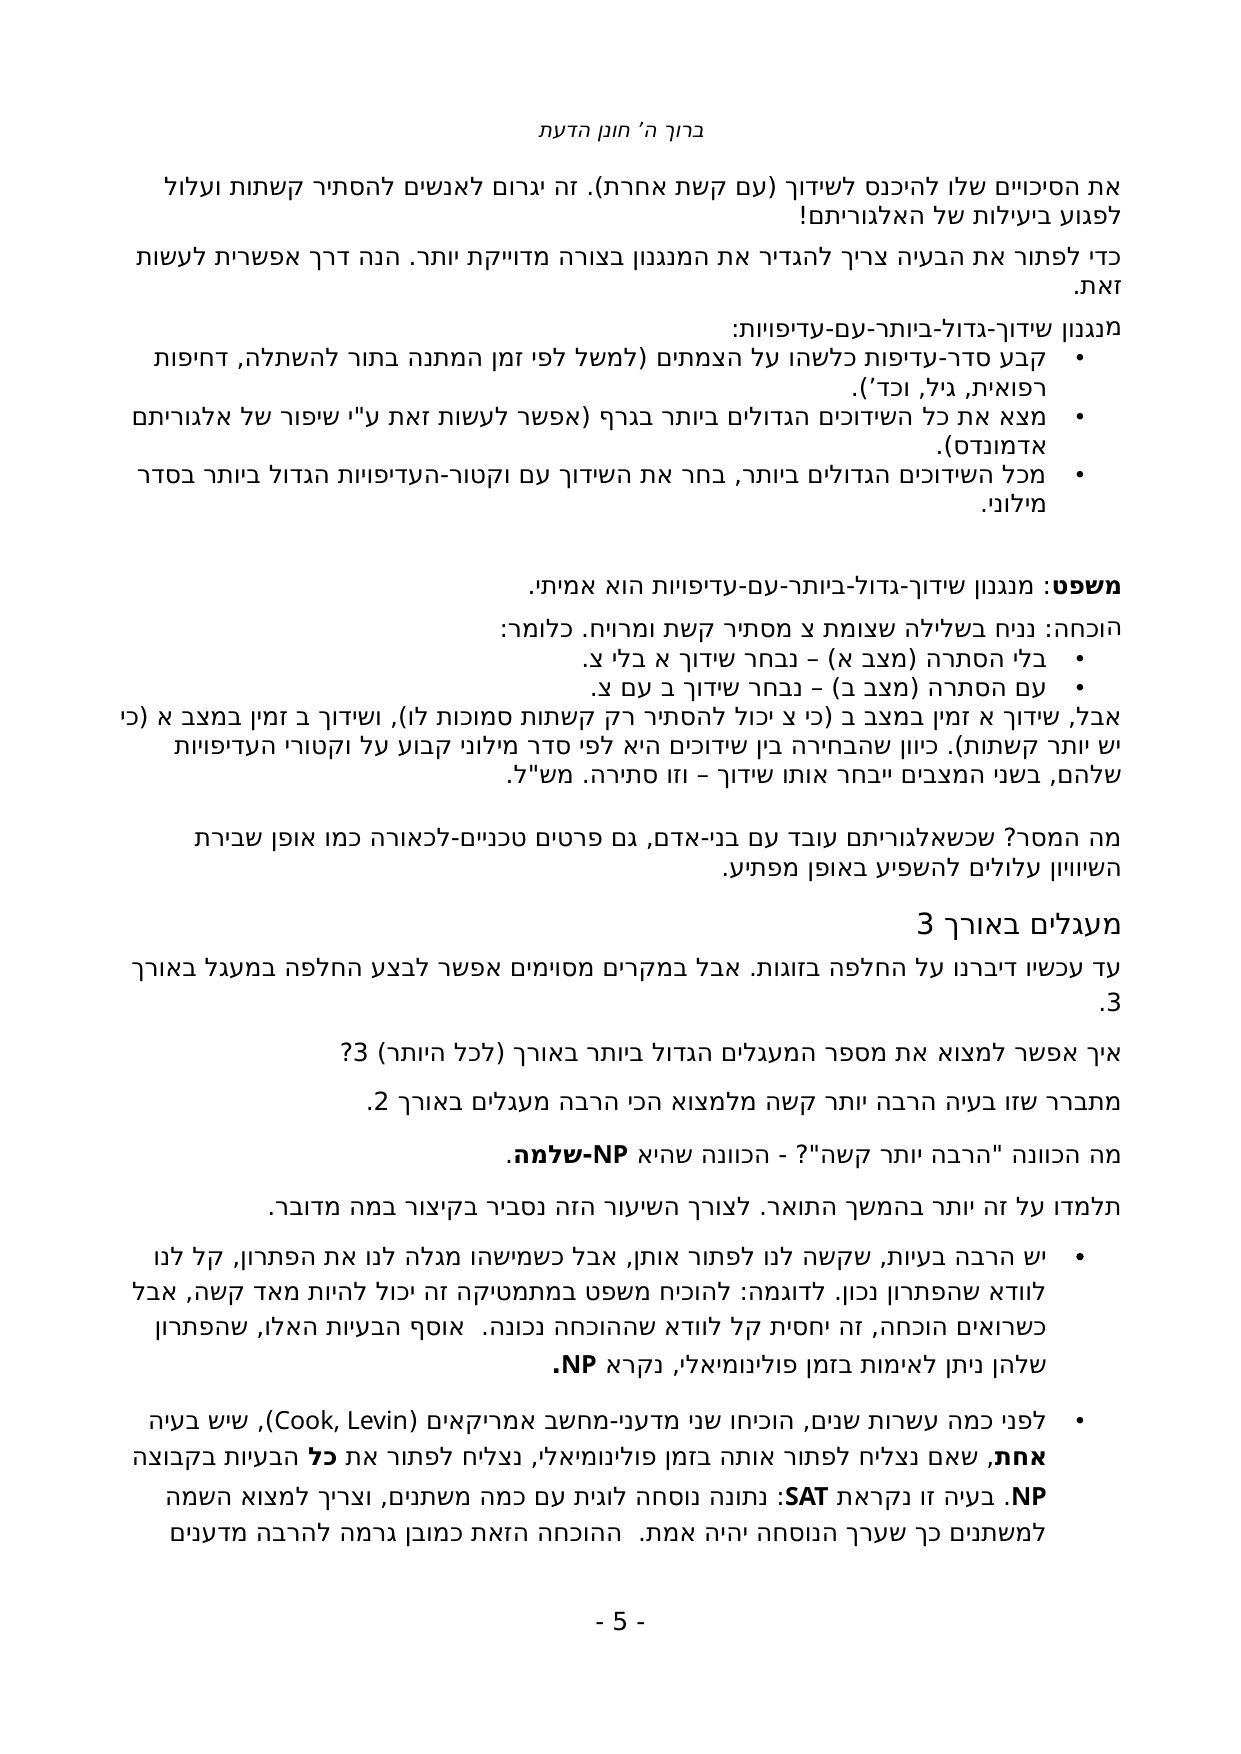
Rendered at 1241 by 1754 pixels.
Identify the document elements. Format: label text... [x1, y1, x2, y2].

text משפט: מנגנון שידוך-גדול-ביותר-עם-עדיפויות הוא אמיתי. [118, 571, 1122, 600]
text כדי לפתור את הבעיה צריך להגדיר את המנגנון בצורה מדוייקת יותר. הנה דרך אפשרית לעשות זאת. [118, 242, 1122, 300]
text איך אפשר למצוא את מספר המעגלים הגדול ביותר באורך (לכל היותר) 3? [118, 1038, 1122, 1067]
text מה המסר? שכשאלגוריתם עובד עם בני-אדם, גם פרטים טכניים-לכאורה כמו אופן שבירת השיוויון עלולים להשפיע באופן מפתיע. [118, 824, 1122, 882]
list מצא את כל השידוכים הגדולים ביותר בגרף (אפשר לעשות זאת ע"י שיפור של אלגוריתם אדמונדס). [118, 402, 1084, 460]
text מנגנון שידוך-גדול-ביותר-עם-עדיפויות: [118, 312, 1122, 344]
text מתברר שזו בעיה הרבה יותר קשה מלמצוא הכי הרבה מעגלים באורך 2. [118, 1088, 1122, 1117]
text מה הכוונה "הרבה יותר קשה"? - הכוונה שהיא NP-שלמה. [118, 1137, 1122, 1171]
list יש הרבה בעיות, שקשה לנו לפתור אותן, אבל כשמישהו מגלה לנו את הפתרון, קל לנו לוודא שהפתרון נכון. לדוגמה: להוכיח משפט במתמטיקה זה יכול להיות מאד קשה, אבל כשרואים הוכחה, זה יחסית קל לוודא שההוכחה נכונה. אוסף הבעיות האלו, שהפתרון שלהן ניתן לאימות בזמן פולינומיאלי, נקרא NP. [118, 1242, 1084, 1381]
text אבל, שידוך א זמין במצב ב (כי צ יכול להסתיר רק קשתות סמוכות לו), ושידוך ב זמין במצב א (כי יש יותר קשתות). כיוון שהבחירה בין שידוכים היא לפי סדר מילוני קבוע על וקטורי העדיפויות שלהם, בשני המצבים ייבחר אותו שידוך – וזו סתירה. מש"ל. [118, 702, 1122, 789]
text תלמדו על זה יותר בהמשך התואר. לצורך השיעור הזה נסביר בקיצור במה מדובר. [118, 1193, 1122, 1222]
list לפני כמה עשרות שנים, הוכיחו שני מדעני-מחשב אמריקאים (Cook, Levin), שיש בעיה אחת, שאם נצליח לפתור אותה בזמן פולינומיאלי, נצליח לפתור את כל הבעיות בקבוצה NP. בעיה זו נקראת SAT: נתונה נוסחה לוגית עם כמה משתנים, וצריך למצוא השמה למשתנים כך שערך הנוסחה יהיה אמת. ההוכחה הזאת כמובן גרמה להרבה מדענים לנסות למצוא אלגוריתם פולינומיאלי ל-SAT, אך עד כה הם לא הצליחו, ורובם מאמינים שזה בלתי אפשרי. [118, 1403, 1084, 1547]
text עד עכשיו דיברנו על החלפה בזוגות. אבל במקרים מסוימים אפשר לבצע החלפה במעגל באורך 3. [118, 953, 1122, 1018]
list קבע סדר-עדיפות כלשהו על הצמתים (למשל לפי זמן המתנה בתור להשתלה, דחיפות רפואית, גיל, וכד’). [118, 344, 1084, 402]
list בלי הסתרה (מצב א) – נבחר שידוך א בלי צ. [118, 644, 1084, 673]
list עם הסתרה (מצב ב) – נבחר שידוך ב עם צ. [118, 673, 1084, 702]
text הוכחה: נניח בשלילה שצומת צ מסתיר קשת ומרויח. כלומר: [118, 612, 1122, 644]
list מכל השידוכים הגדולים ביותר, בחר את השידוך עם וקטור-העדיפויות הגדול ביותר בסדר מילוני. [118, 460, 1084, 519]
text את הסיכויים שלו להיכנס לשידוך (עם קשת אחרת). זה יגרום לאנשים להסתיר קשתות ועלול לפגוע ביעילות של האלגוריתם! [118, 172, 1122, 230]
subtitle מעגלים באורך 3 [118, 907, 1122, 941]
